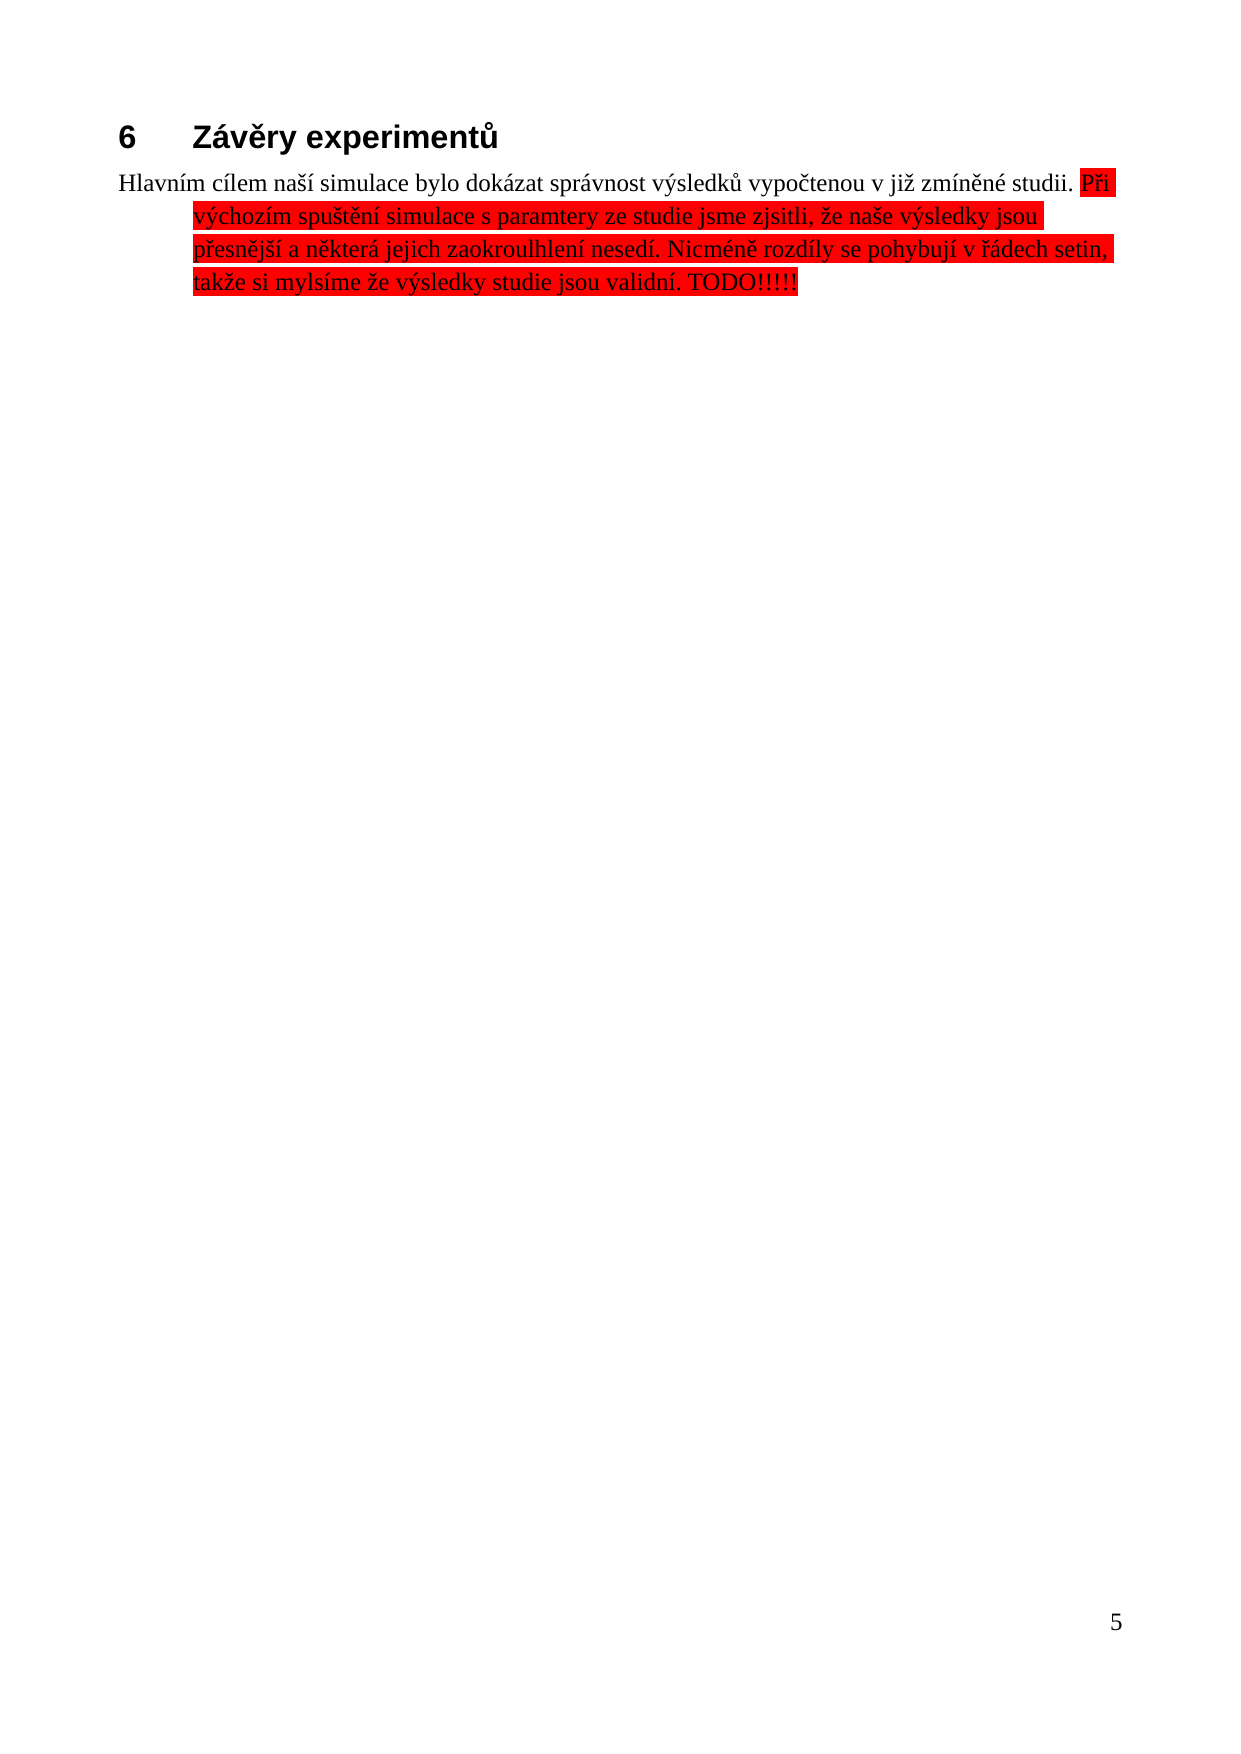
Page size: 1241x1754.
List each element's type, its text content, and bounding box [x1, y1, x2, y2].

text Hlavním cílem naší simulace bylo dokázat správnost výsledků vypočtenou v již zmíněné studii. Při výchozím spuštění simulace s paramtery ze studie jsme zjsitli, že naše výsledky jsou přesnější a některá jejich zaokroulhlení nesedí. Nicméně rozdíly se pohybují v řádech setin, takže si mylsíme že výsledky studie jsou validní. TODO!!!!! [118, 168, 1122, 296]
subtitle Závěry experimentů [118, 118, 1122, 156]
